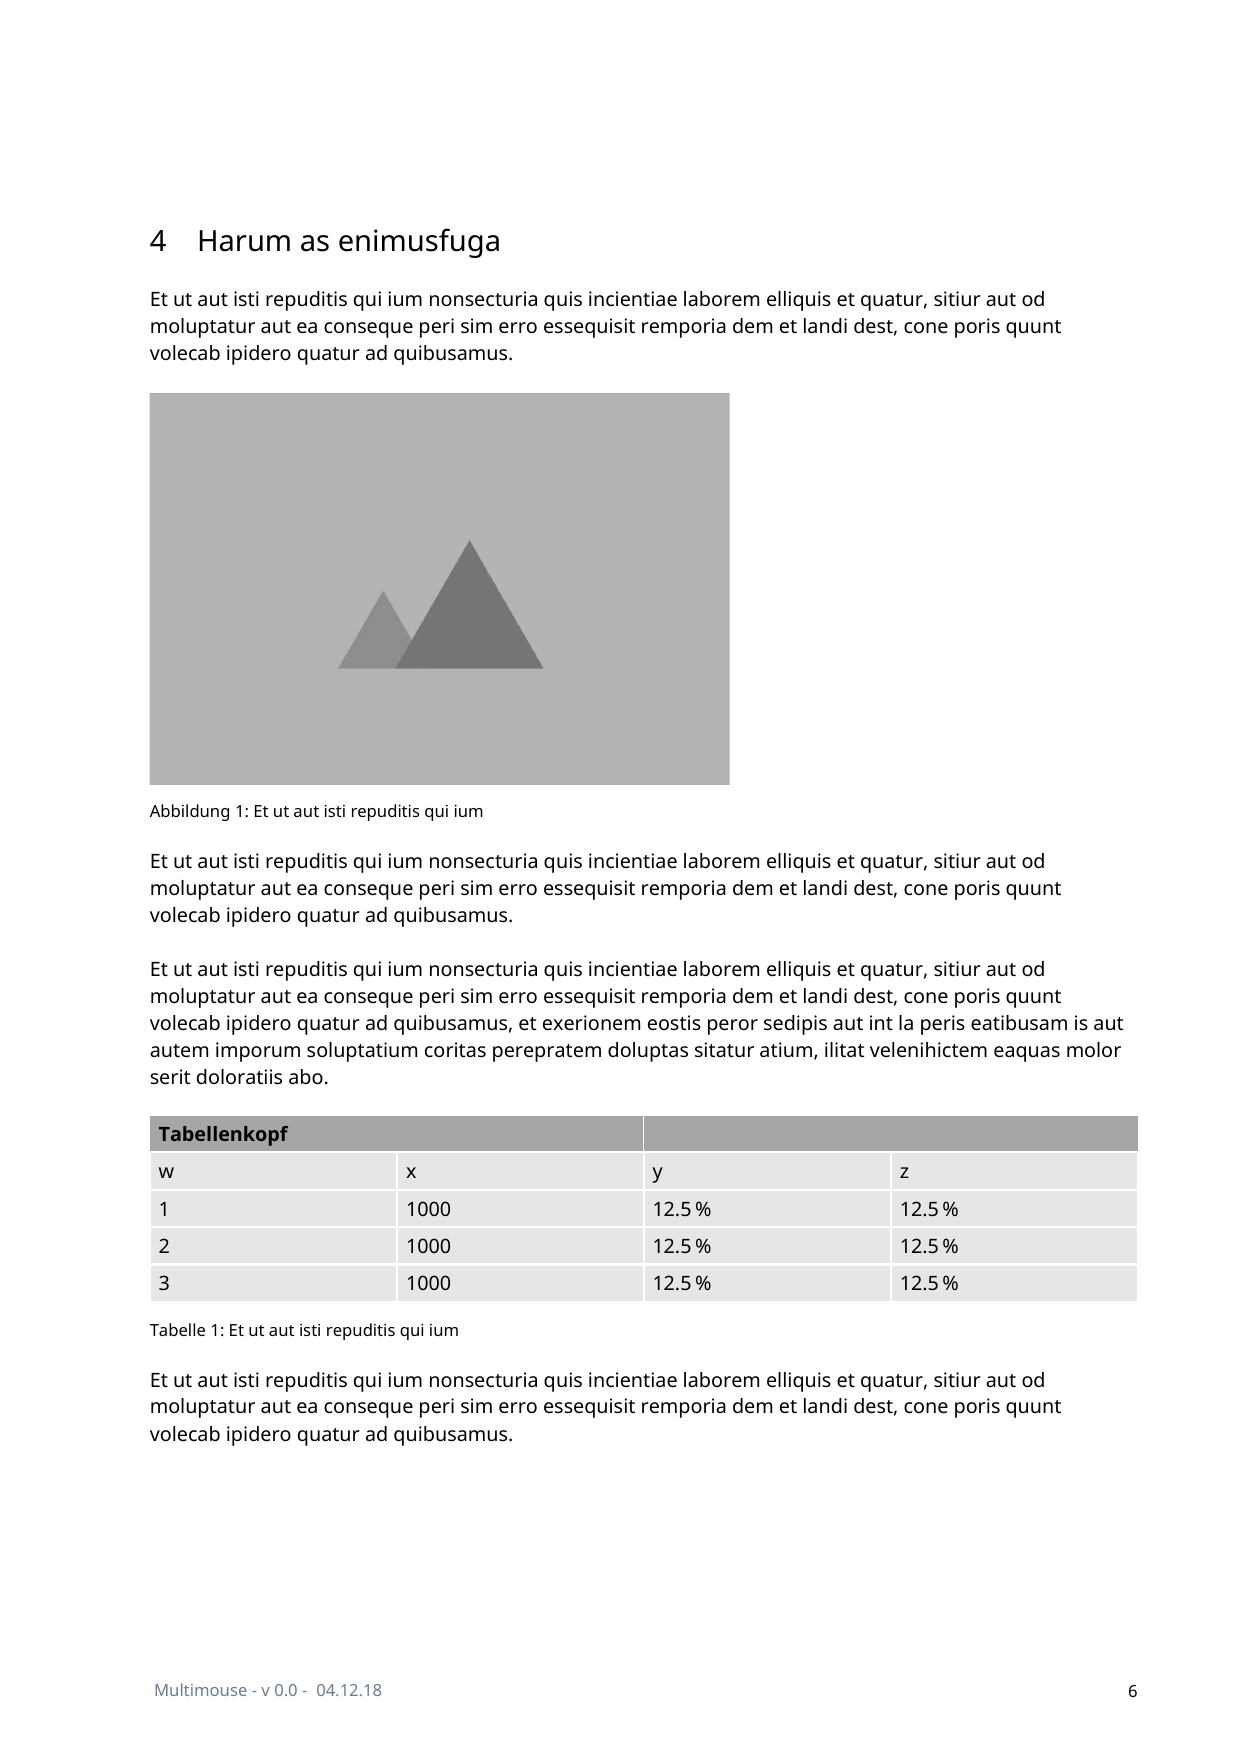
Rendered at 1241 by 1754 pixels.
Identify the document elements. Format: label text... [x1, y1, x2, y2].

text Et ut aut isti repuditis qui ium nonsecturia quis incientiae laborem elliquis et quatur, sitiur aut od moluptatur aut ea conseque peri sim erro essequisit remporia dem et landi dest, cone poris quunt volecab ipidero quatur ad quibusamus. [149, 848, 1136, 929]
table_cell 1000 [398, 1228, 643, 1263]
table_cell w [151, 1153, 396, 1189]
table_header [891, 1116, 1138, 1151]
text Abbildung 1: Et ut aut isti repuditis qui ium [149, 797, 1136, 823]
table_cell 12.5 % [892, 1228, 1137, 1263]
table_cell 1000 [398, 1266, 643, 1301]
table_cell 12.5 % [645, 1228, 890, 1263]
text Et ut aut isti repuditis qui ium nonsecturia quis incientiae laborem elliquis et quatur, sitiur aut od moluptatur aut ea conseque peri sim erro essequisit remporia dem et landi dest, cone poris quunt volecab ipidero quatur ad quibusamus, et exerionem eostis peror sedipis aut int la peris eatibusam is aut autem imporum soluptatium coritas perepratem doluptas sitatur atium, ilitat velenihictem eaquas molor serit doloratiis abo. [149, 956, 1136, 1091]
table_header [397, 1116, 643, 1151]
text Et ut aut isti repuditis qui ium nonsecturia quis incientiae laborem elliquis et quatur, sitiur aut od moluptatur aut ea conseque peri sim erro essequisit remporia dem et landi dest, cone poris quunt volecab ipidero quatur ad quibusamus. [149, 1366, 1136, 1447]
table_header [644, 1116, 891, 1151]
table_cell y [645, 1153, 890, 1189]
text Tabelle 1: Et ut aut isti repuditis qui ium [149, 1315, 1136, 1341]
table_cell 1000 [398, 1191, 643, 1226]
table_cell 1 [151, 1191, 396, 1226]
table_cell 3 [151, 1266, 396, 1301]
picture [149, 393, 730, 785]
table_cell x [398, 1153, 643, 1189]
subtitle Harum as enimusfuga [149, 221, 1136, 260]
table_cell z [892, 1153, 1137, 1189]
table_cell 12.5 % [645, 1191, 890, 1226]
table_cell 12.5 % [892, 1266, 1137, 1301]
table_header Tabellenkopf [150, 1116, 397, 1151]
text Et ut aut isti repuditis qui ium nonsecturia quis incientiae laborem elliquis et quatur, sitiur aut od moluptatur aut ea conseque peri sim erro essequisit remporia dem et landi dest, cone poris quunt volecab ipidero quatur ad quibusamus. [149, 285, 1136, 366]
table_cell 12.5 % [892, 1191, 1137, 1226]
table_cell 2 [151, 1228, 396, 1263]
table_cell 12.5 % [645, 1266, 890, 1301]
